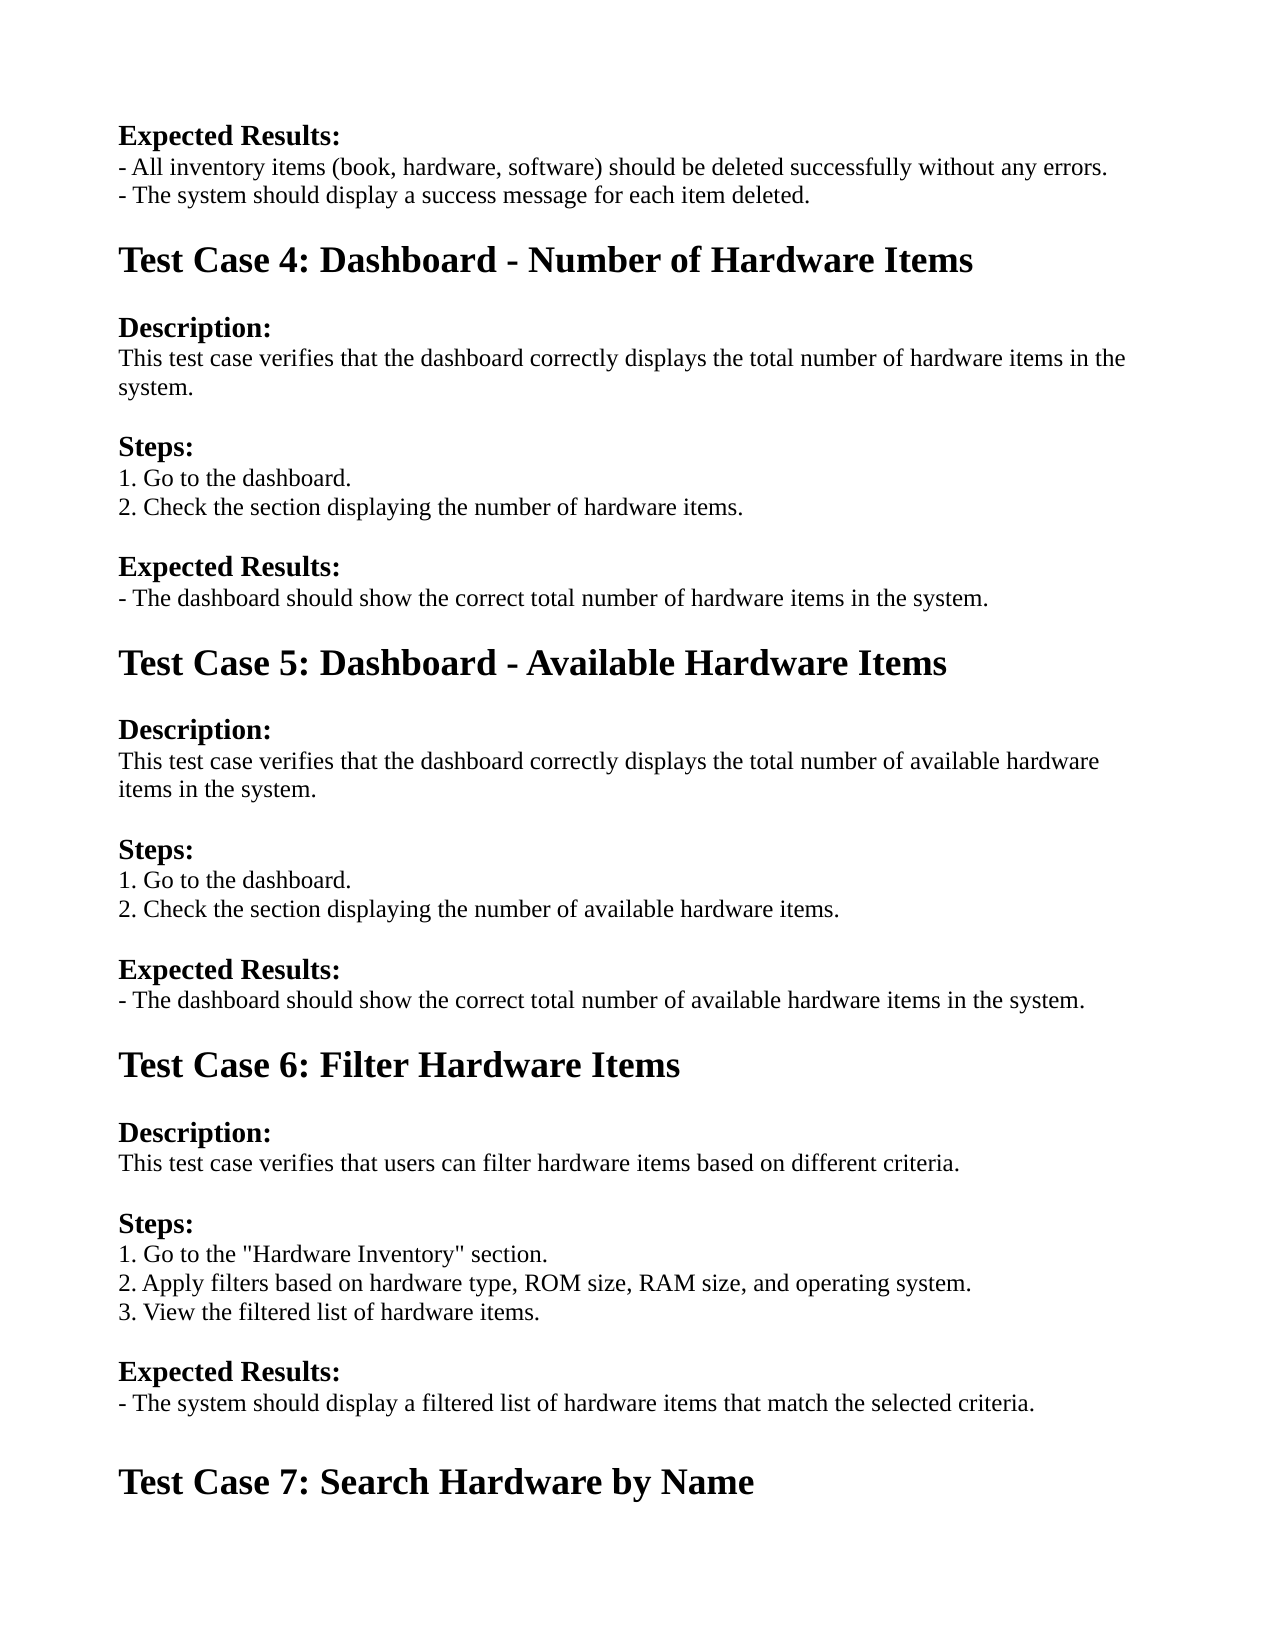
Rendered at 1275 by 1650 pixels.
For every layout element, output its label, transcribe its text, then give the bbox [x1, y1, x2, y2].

text Test Case 4: Dashboard - Number of Hardware Items [118, 238, 1157, 281]
text Test Case 7: Search Hardware by Name [118, 1460, 1157, 1503]
text 1. Go to the dashboard. [118, 866, 1157, 894]
text 3. View the filtered list of hardware items. [118, 1297, 1157, 1326]
text This test case verifies that users can filter hardware items based on different criteria. [118, 1148, 1157, 1177]
text - The dashboard should show the correct total number of hardware items in the system. [118, 583, 1157, 612]
text Steps: [118, 1206, 1157, 1239]
text Description: [118, 1115, 1157, 1148]
text 2. Apply filters based on hardware type, ROM size, RAM size, and operating system. [118, 1268, 1157, 1297]
text This test case verifies that the dashboard correctly displays the total number of available hardware items in the system. [118, 746, 1157, 803]
text 2. Check the section displaying the number of available hardware items. [118, 894, 1157, 923]
text Test Case 6: Filter Hardware Items [118, 1043, 1157, 1086]
text 1. Go to the "Hardware Inventory" section. [118, 1239, 1157, 1268]
text Steps: [118, 832, 1157, 866]
text This test case verifies that the dashboard correctly displays the total number of hardware items in the system. [118, 343, 1157, 401]
text Expected Results: [118, 118, 1157, 152]
text Description: [118, 712, 1157, 746]
text 2. Check the section displaying the number of hardware items. [118, 492, 1157, 521]
text - The system should display a filtered list of hardware items that match the selected criteria. [118, 1388, 1157, 1417]
text Test Case 5: Dashboard - Available Hardware Items [118, 640, 1157, 683]
text Expected Results: [118, 952, 1157, 985]
text - The system should display a success message for each item deleted. [118, 180, 1157, 209]
text Expected Results: [118, 1354, 1157, 1388]
text Description: [118, 310, 1157, 343]
text - The dashboard should show the correct total number of available hardware items in the system. [118, 985, 1157, 1014]
text Expected Results: [118, 549, 1157, 583]
text Steps: [118, 429, 1157, 463]
text 1. Go to the dashboard. [118, 463, 1157, 492]
text - All inventory items (book, hardware, software) should be deleted successfully without any errors. [118, 152, 1157, 180]
